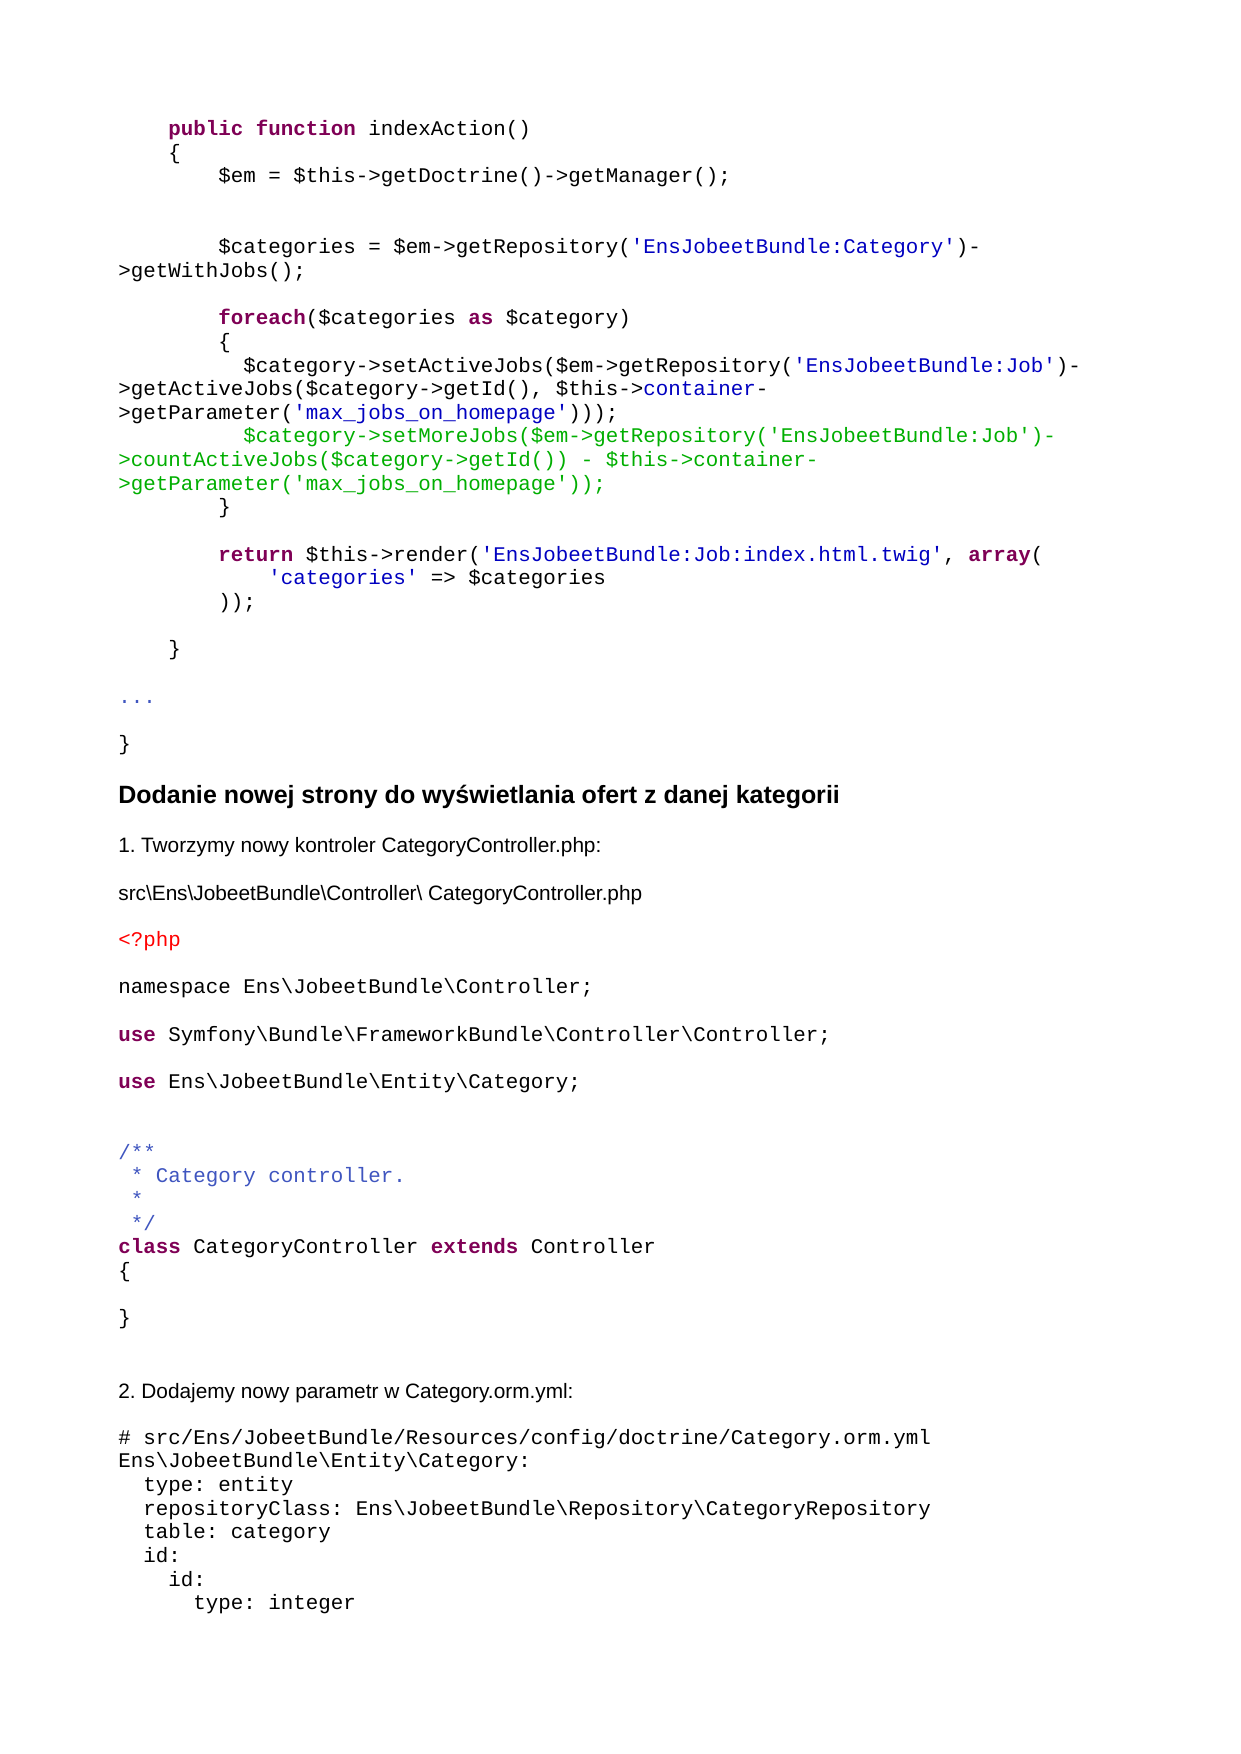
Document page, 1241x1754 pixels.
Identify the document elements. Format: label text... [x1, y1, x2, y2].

text { [118, 142, 1122, 165]
text * Category controller. [118, 1166, 1122, 1189]
text Dodanie nowej strony do wyświetlania ofert z danej kategorii [118, 781, 1122, 809]
text use Symfony\Bundle\FrameworkBundle\Controller\Controller; [118, 1024, 1122, 1047]
text } [118, 638, 1122, 662]
text )); [118, 591, 1122, 615]
text * [118, 1189, 1122, 1213]
text use Ens\JobeetBundle\Entity\Category; [118, 1071, 1122, 1094]
text 2. Dodajemy nowy parametr w Category.orm.yml: [118, 1379, 1122, 1403]
text class CategoryController extends Controller [118, 1236, 1122, 1260]
text } [118, 496, 1122, 520]
text table: category [118, 1521, 1122, 1545]
text { [118, 331, 1122, 354]
text repositoryClass: Ens\JobeetBundle\Repository\CategoryRepository [118, 1498, 1122, 1521]
text <?php [118, 929, 1122, 953]
text public function indexAction() [118, 118, 1122, 142]
text ... [118, 686, 1122, 709]
text Ens\JobeetBundle\Entity\Category: [118, 1451, 1122, 1474]
text return $this->render('EnsJobeetBundle:Job:index.html.twig', array( [118, 544, 1122, 567]
text id: [118, 1545, 1122, 1569]
text namespace Ens\JobeetBundle\Controller; [118, 976, 1122, 1000]
text $category->setActiveJobs($em->getRepository('EnsJobeetBundle:Job')->getActiveJobs($category->getId(), $this->container->getParameter('max_jobs_on_homepage'))); [118, 354, 1122, 426]
text foreach($categories as $category) [118, 307, 1122, 331]
text # src/Ens/JobeetBundle/Resources/config/doctrine/Category.orm.yml [118, 1427, 1122, 1451]
text /** [118, 1142, 1122, 1166]
text id: [118, 1569, 1122, 1592]
text } [118, 1307, 1122, 1331]
text $categories = $em->getRepository('EnsJobeetBundle:Category')->getWithJobs(); [118, 236, 1122, 284]
text } [118, 733, 1122, 757]
text */ [118, 1213, 1122, 1236]
text type: entity [118, 1474, 1122, 1498]
text $category->setMoreJobs($em->getRepository('EnsJobeetBundle:Job')->countActiveJobs($category->getId()) - $this->container->getParameter('max_jobs_on_homepage')); [118, 426, 1122, 496]
text $em = $this->getDoctrine()->getManager(); [118, 165, 1122, 189]
text { [118, 1260, 1122, 1284]
text 'categories' => $categories [118, 567, 1122, 591]
text type: integer [118, 1592, 1122, 1616]
text src\Ens\JobeetBundle\Controller\ CategoryController.php [118, 881, 1122, 905]
text 1. Tworzymy nowy kontroler CategoryController.php: [118, 833, 1122, 857]
